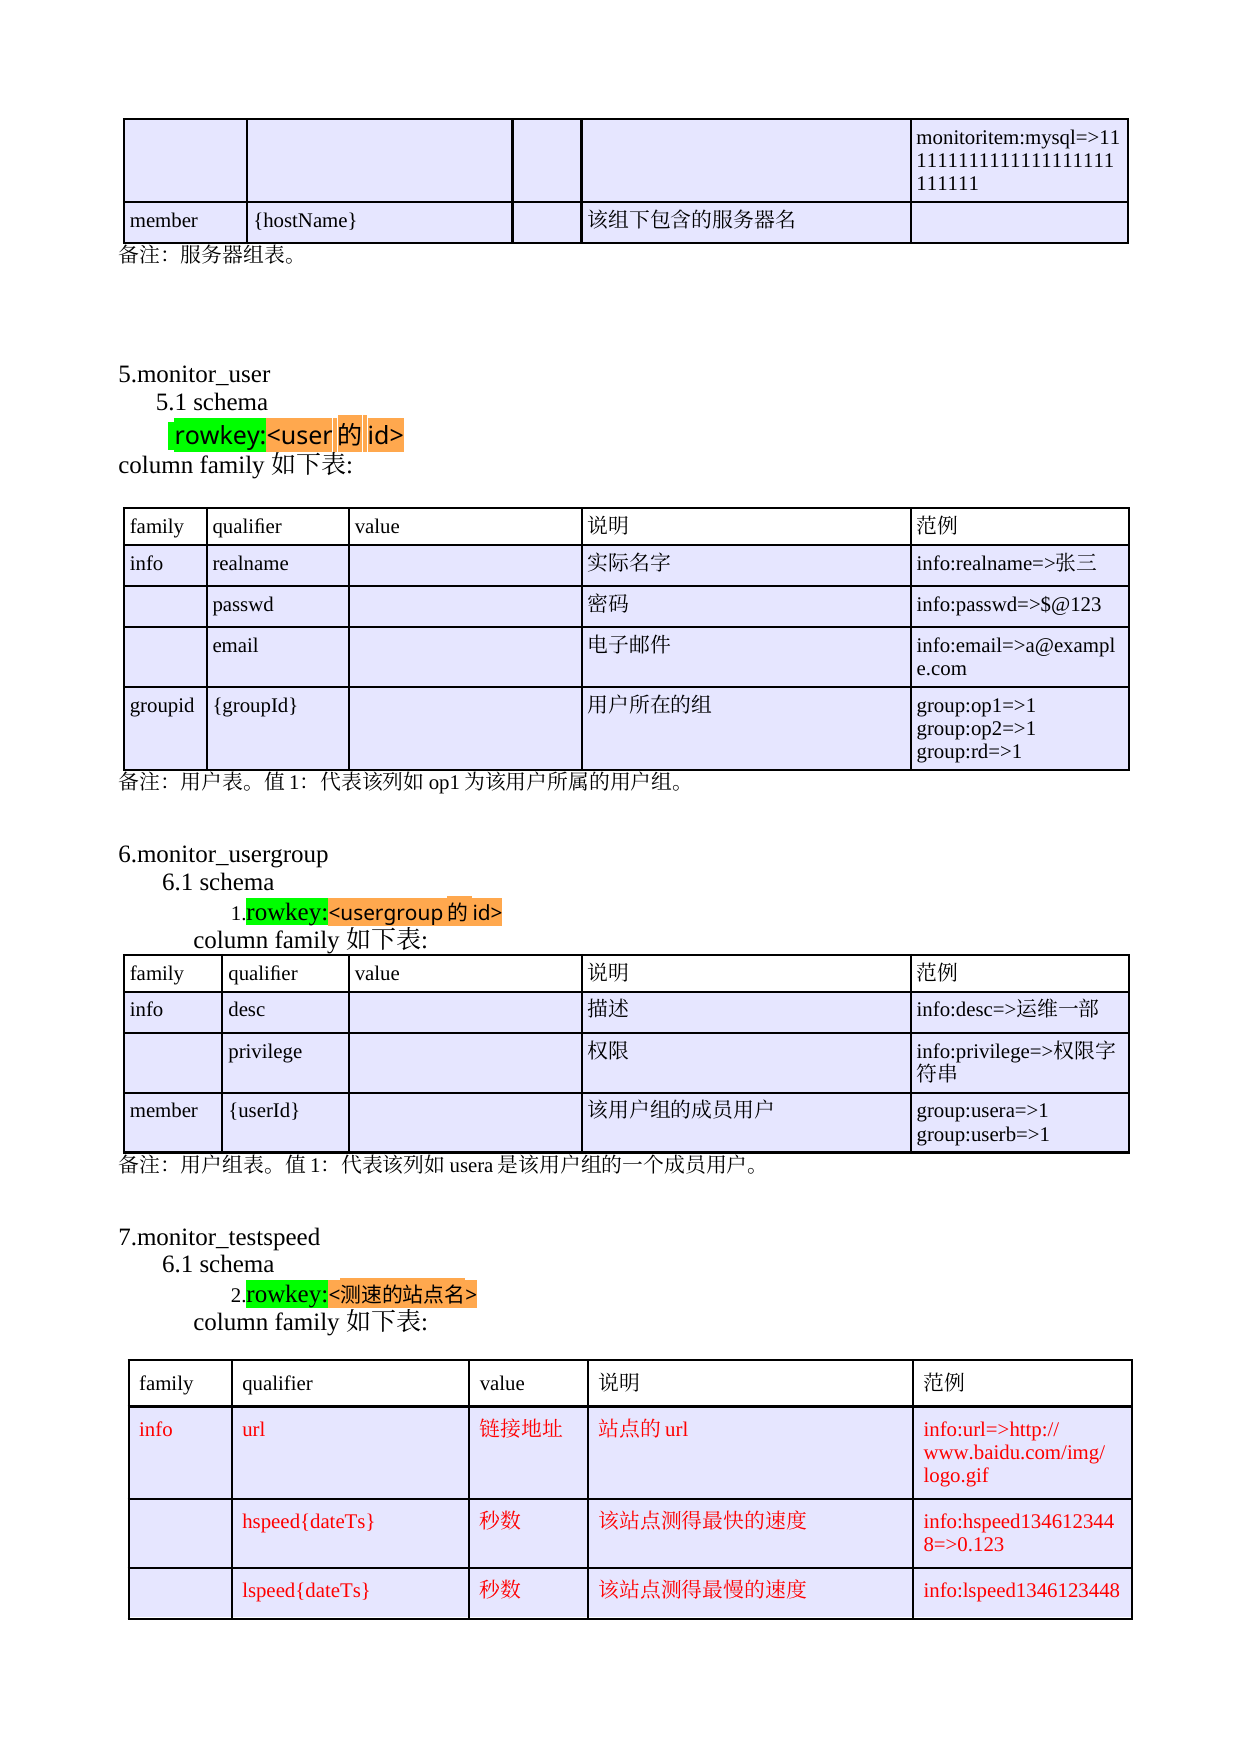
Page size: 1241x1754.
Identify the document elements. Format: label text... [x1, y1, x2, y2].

table_cell privilege [223, 1034, 348, 1092]
table_cell [125, 587, 206, 626]
table_cell member [125, 203, 246, 242]
table_cell [350, 993, 581, 1032]
table_cell info:hspeed1346123448=>0.123 [914, 1500, 1131, 1567]
table_cell 密码 [583, 587, 910, 626]
text 5.1 schema [118, 388, 1122, 415]
table_cell member [125, 1094, 221, 1151]
table_cell groupid [125, 688, 206, 769]
table_cell 用户所在的组 [583, 688, 910, 769]
table_cell group:op1=>1 group:op2=>1 group:rd=>1 [912, 688, 1128, 769]
table_header 范例 [912, 956, 1128, 991]
table_cell 电子邮件 [583, 628, 910, 686]
table_cell info:url=>http://www.baidu.com/img/logo.gif [914, 1408, 1131, 1498]
text column family 如下表: [193, 926, 1122, 954]
text 6.1 schema [118, 868, 1122, 896]
text 6.monitor_usergroup [118, 840, 1122, 868]
table_cell info:lspeed1346123448 [914, 1569, 1131, 1617]
text 5.monitor_user [118, 360, 1122, 388]
table_cell [248, 120, 511, 201]
text rowkey:<user的id> [118, 415, 1122, 452]
table_cell passwd [208, 587, 348, 626]
text 7.monitor_testspeed [118, 1223, 1122, 1251]
table_cell info [125, 993, 221, 1032]
table_cell 秒数 [470, 1500, 587, 1567]
table_header 范例 [914, 1361, 1131, 1405]
table_cell {groupId} [208, 688, 348, 769]
table_cell [514, 203, 580, 242]
table_header family [125, 956, 221, 991]
table_cell realname [208, 546, 348, 585]
table_cell [350, 1094, 581, 1151]
table_cell monitoritem:mysql=>111111111111111111111111111 [912, 120, 1127, 201]
table_cell info [130, 1408, 231, 1498]
table_cell info [125, 546, 206, 585]
table_cell 该站点测得最快的速度 [589, 1500, 912, 1567]
table_cell [583, 120, 910, 201]
text 备注：服务器组表。 [118, 244, 1122, 267]
table_cell {hostName} [248, 203, 511, 242]
table_cell [125, 120, 246, 201]
table_cell 该组下包含的服务器名 [583, 203, 910, 242]
table_header qualiﬁer [208, 509, 348, 544]
text column family 如下表: [193, 1308, 1122, 1336]
table_cell 描述 [583, 993, 910, 1032]
table_cell desc [223, 993, 348, 1032]
text 备注：用户组表。值1：代表该列如usera是该用户组的一个成员用户。 [118, 1153, 1122, 1177]
table_cell info:email=>a@example.com [912, 628, 1128, 686]
table_header 说明 [589, 1361, 912, 1405]
table_header family [125, 509, 206, 544]
table_cell info:privilege=>权限字符串 [912, 1034, 1128, 1092]
table_cell group:usera=>1 group:userb=>1 [912, 1094, 1128, 1151]
text 6.1 schema [118, 1251, 1122, 1278]
table_cell [350, 546, 581, 585]
table_header value [350, 956, 581, 991]
table_cell 链接地址 [470, 1408, 587, 1498]
table_cell lspeed{dateTs} [233, 1569, 468, 1617]
table_cell [125, 628, 206, 686]
table_cell [350, 587, 581, 626]
table_cell [125, 1034, 221, 1092]
table_cell 权限 [583, 1034, 910, 1092]
table_header 说明 [583, 956, 910, 991]
table_cell [912, 203, 1127, 242]
list rowkey:<测速的站点名> [118, 1278, 1122, 1308]
table_cell email [208, 628, 348, 686]
table_cell [350, 1034, 581, 1092]
table_cell 实际名字 [583, 546, 910, 585]
table_cell 该站点测得最慢的速度 [589, 1569, 912, 1617]
table_cell [350, 628, 581, 686]
table_cell [350, 688, 581, 769]
table_cell 秒数 [470, 1569, 587, 1617]
table_header family [130, 1361, 231, 1405]
table_header value [350, 509, 581, 544]
table_cell hspeed{dateTs} [233, 1500, 468, 1567]
text 备注：用户表。值1：代表该列如op1为该用户所属的用户组。 [118, 771, 1122, 794]
table_header value [470, 1361, 587, 1405]
table_cell {userId} [223, 1094, 348, 1151]
list rowkey:<usergroup的id> [118, 896, 1122, 926]
text column family 如下表: [118, 452, 1122, 479]
table_cell info:realname=>张三 [912, 546, 1128, 585]
table_header qualifier [233, 1361, 468, 1405]
table_header 范例 [912, 509, 1128, 544]
table_cell info:passwd=>$@123 [912, 587, 1128, 626]
table_cell 该用户组的成员用户 [583, 1094, 910, 1151]
table_cell [514, 120, 580, 201]
table_cell info:desc=>运维一部 [912, 993, 1128, 1032]
table_cell url [233, 1408, 468, 1498]
table_cell 站点的url [589, 1408, 912, 1498]
table_cell [130, 1569, 231, 1617]
table_cell [130, 1500, 231, 1567]
table_header 说明 [583, 509, 910, 544]
table_header qualiﬁer [223, 956, 348, 991]
